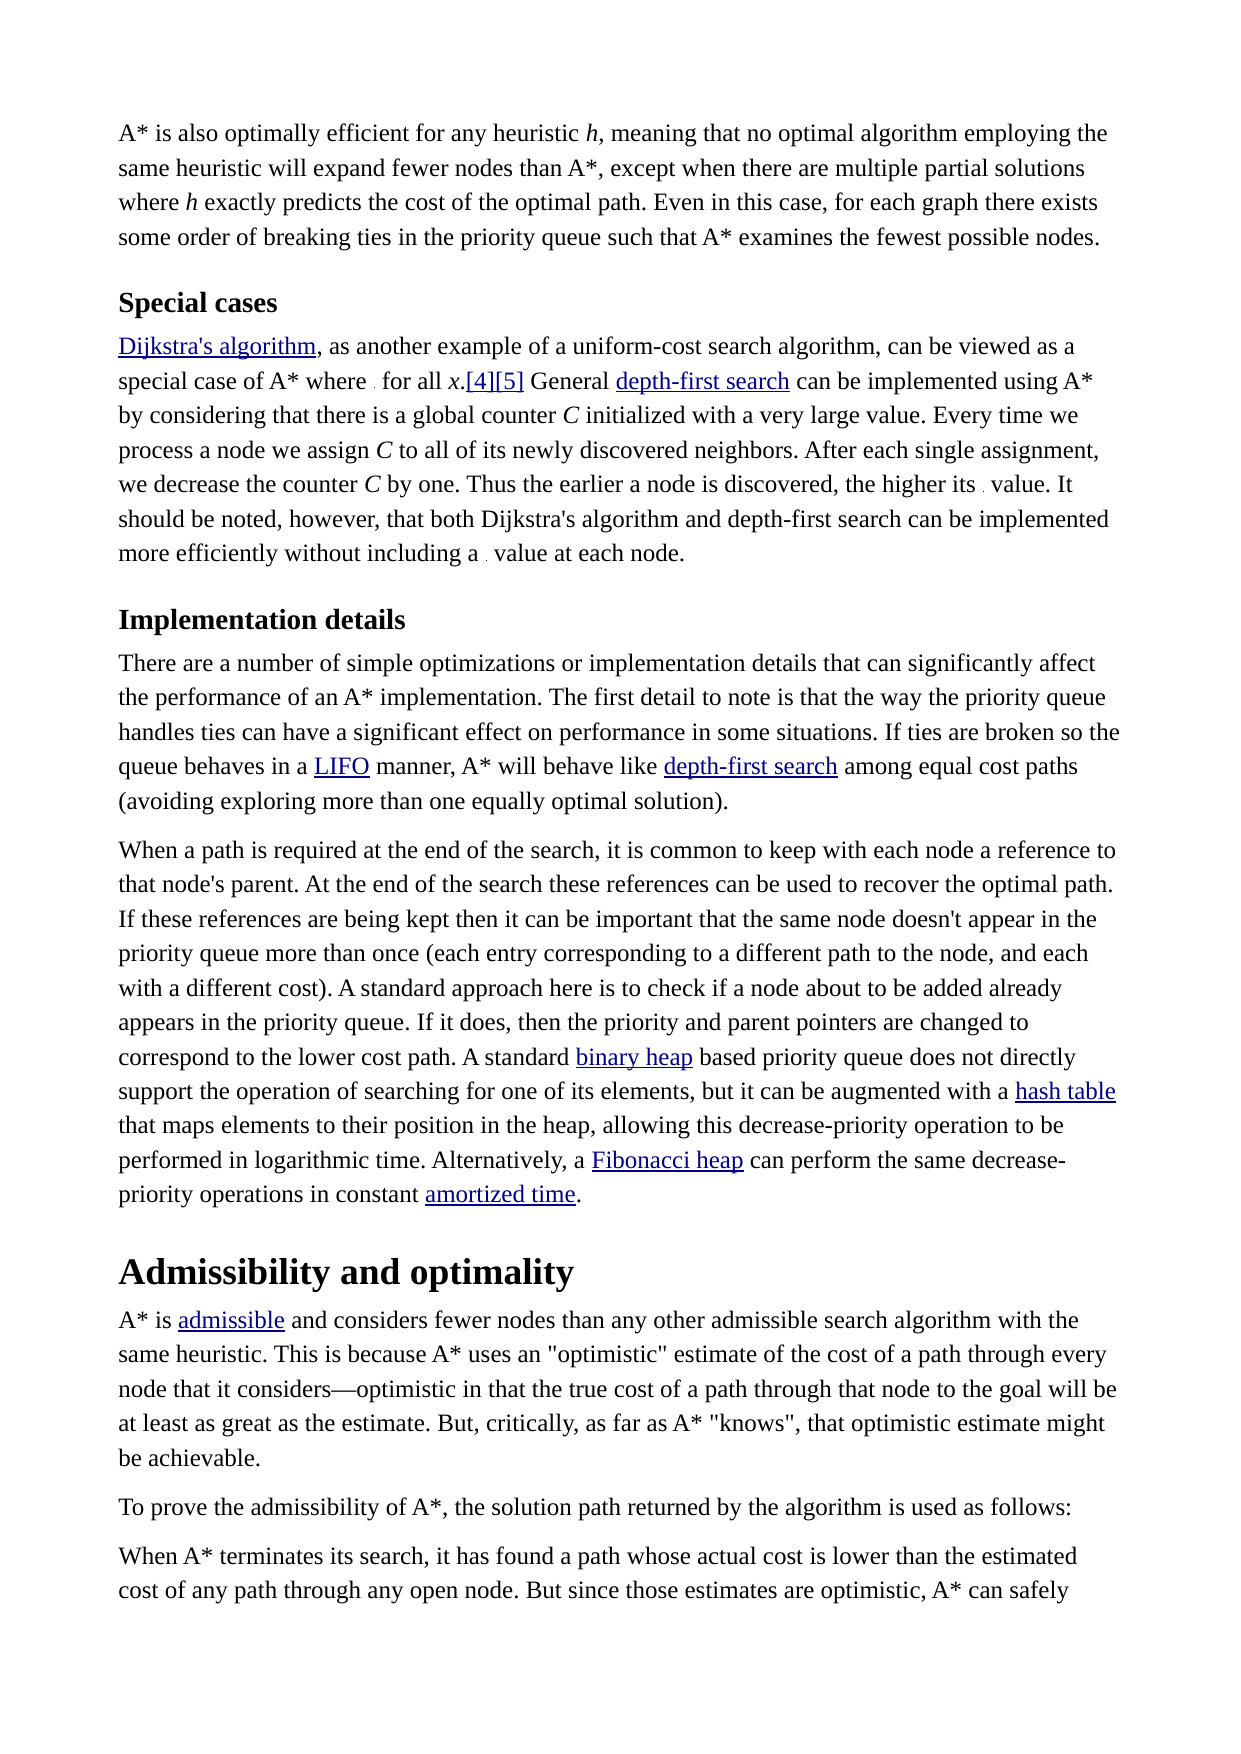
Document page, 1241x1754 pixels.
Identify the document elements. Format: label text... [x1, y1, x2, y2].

subtitle Implementation details [118, 602, 1122, 635]
text When a path is required at the end of the search, it is common to keep with each node a reference to that node's parent. At the end of the search these references can be used to recover the optimal path. If these references are being kept then it can be important that the same node doesn't appear in the priority queue more than once (each entry corresponding to a different path to the node, and each with a different cost). A standard approach here is to check if a node about to be added already appears in the priority queue. If it does, then the priority and parent pointers are changed to correspond to the lower cost path. A standard binary heap based priority queue does not directly support the operation of searching for one of its elements, but it can be augmented with a hash table that maps elements to their position in the heap, allowing this decrease-priority operation to be performed in logarithmic time. Alternatively, a Fibonacci heap can perform the same decrease-priority operations in constant amortized time. [118, 835, 1122, 1208]
text Dijkstra's algorithm, as another example of a uniform-cost search algorithm, can be viewed as a special case of A* where for all x.[4][5] General depth-first search can be implemented using A* by considering that there is a global counter C initialized with a very large value. Every time we process a node we assign C to all of its newly discovered neighbors. After each single assignment, we decrease the counter C by one. Thus the earlier a node is discovered, the higher its value. It should be noted, however, that both Dijkstra's algorithm and depth-first search can be implemented more efficiently without including a value at each node. [118, 331, 1122, 567]
text There are a number of simple optimizations or implementation details that can significantly affect the performance of an A* implementation. The first detail to note is that the way the priority queue handles ties can have a significant effect on performance in some situations. If ties are broken so the queue behaves in a LIFO manner, A* will behave like depth-first search among equal cost paths (avoiding exploring more than one equally optimal solution). [118, 648, 1122, 814]
subtitle Admissibility and optimality [118, 1249, 1122, 1293]
text To prove the admissibility of A*, the solution path returned by the algorithm is used as follows: [118, 1492, 1122, 1521]
text When A* terminates its search, it has found a path whose actual cost is lower than the estimated cost of any path through any open node. But since those estimates are optimistic, A* can safely [118, 1541, 1122, 1604]
text A* is also optimally efficient for any heuristic h, meaning that no optimal algorithm employing the same heuristic will expand fewer nodes than A*, except when there are multiple partial solutions where h exactly predicts the cost of the optimal path. Even in this case, for each graph there exists some order of breaking ties in the priority queue such that A* examines the fewest possible nodes. [118, 118, 1122, 250]
subtitle Special cases [118, 285, 1122, 319]
text A* is admissible and considers fewer nodes than any other admissible search algorithm with the same heuristic. This is because A* uses an "optimistic" estimate of the cost of a path through every node that it considers—optimistic in that the true cost of a path through that node to the goal will be at least as great as the estimate. But, critically, as far as A* "knows", that optimistic estimate might be achievable. [118, 1305, 1122, 1472]
